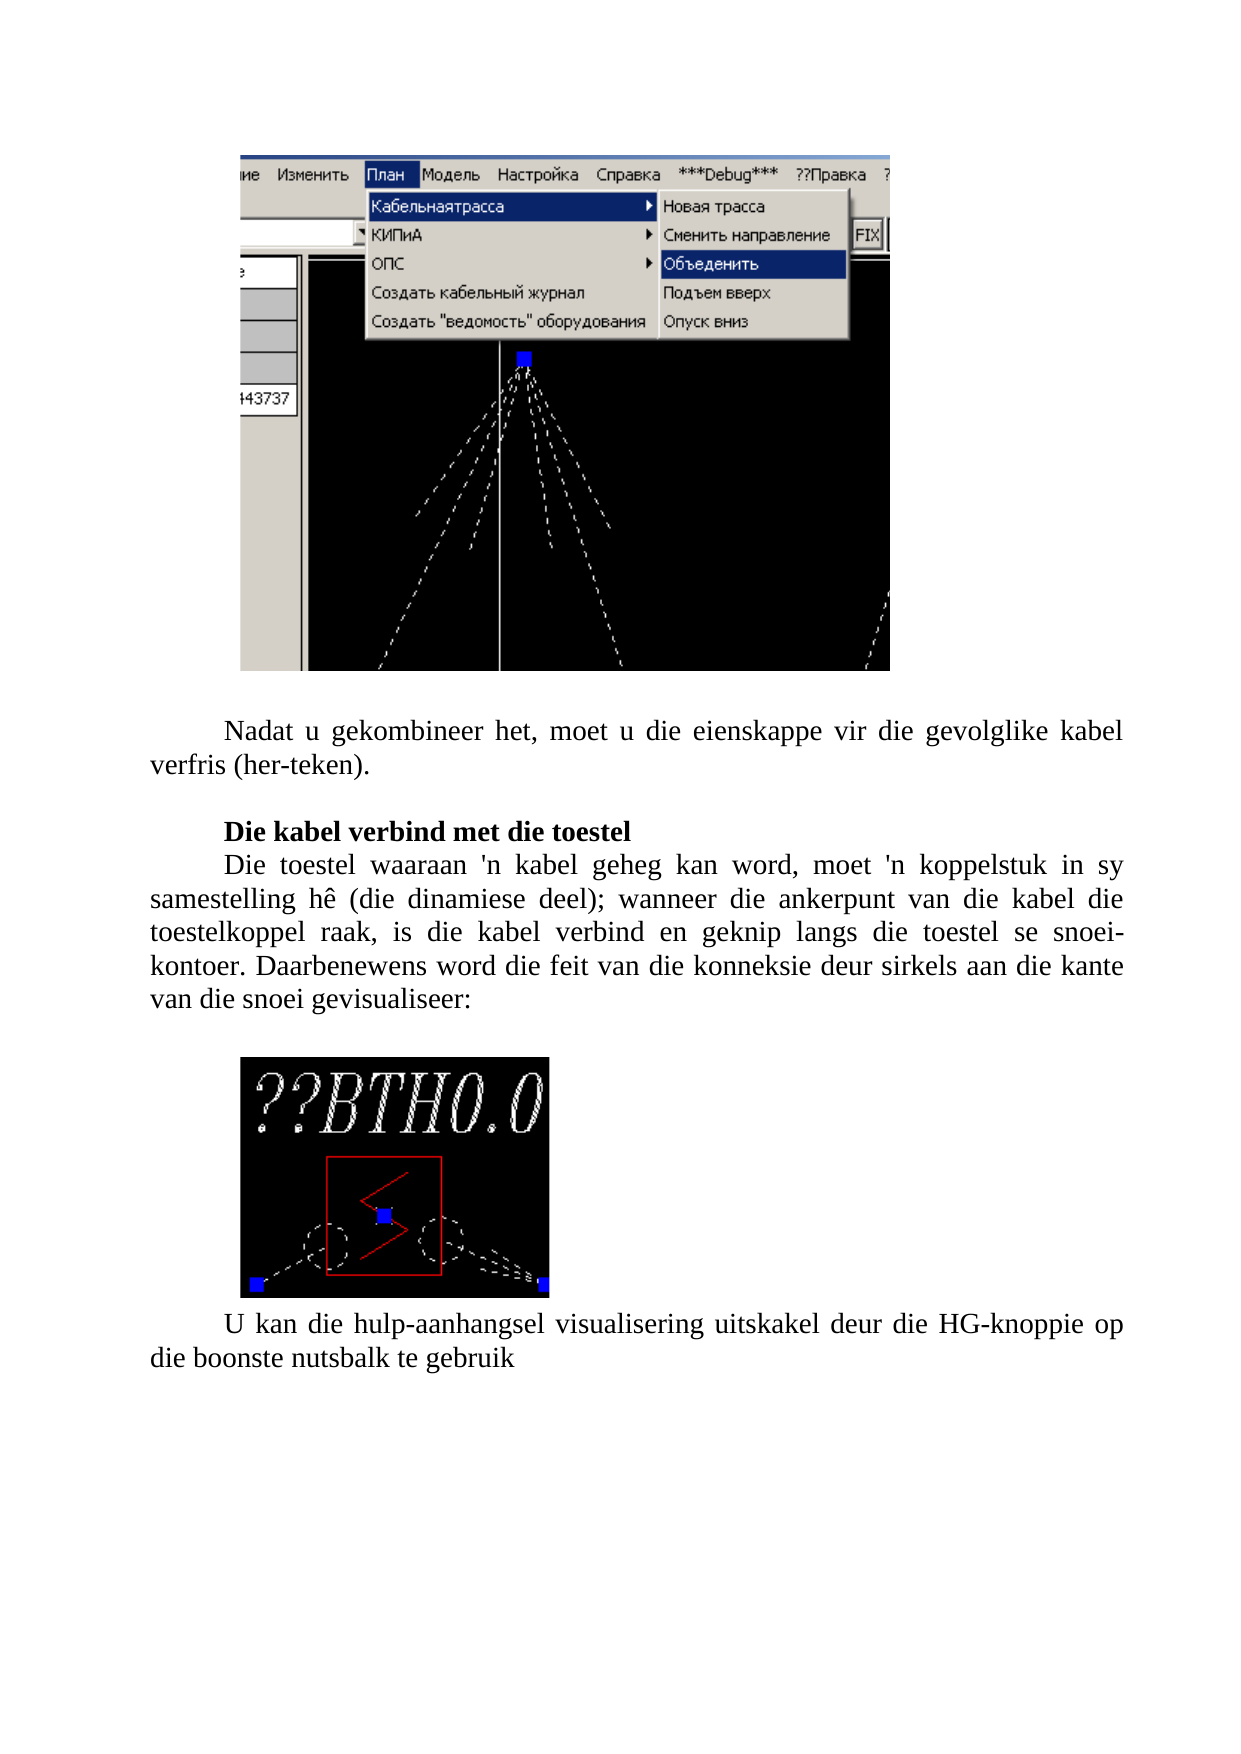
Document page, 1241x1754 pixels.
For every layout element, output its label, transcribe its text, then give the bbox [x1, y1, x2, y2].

text Die kabel verbind met die toestel [150, 814, 1125, 847]
text Nadat u gekombineer het, moet u die eienskappe vir die gevolglike kabel verfris (her-teken). [150, 713, 1125, 780]
text Die toestel waaraan 'n kabel geheg kan word, moet 'n koppelstuk in sy samestelling hê (die dinamiese deel); wanneer die ankerpunt van die kabel die toestelkoppel raak, is die kabel verbind en geknip langs die toestel se snoei-kontoer. Daarbenewens word die feit van die konneksie deur sirkels aan die kante van die snoei gevisualiseer: [150, 847, 1125, 1015]
text U kan die hulp-aanhangsel visualisering uitskakel deur die HG-knoppie op die boonste nutsbalk te gebruik [150, 1306, 1125, 1373]
